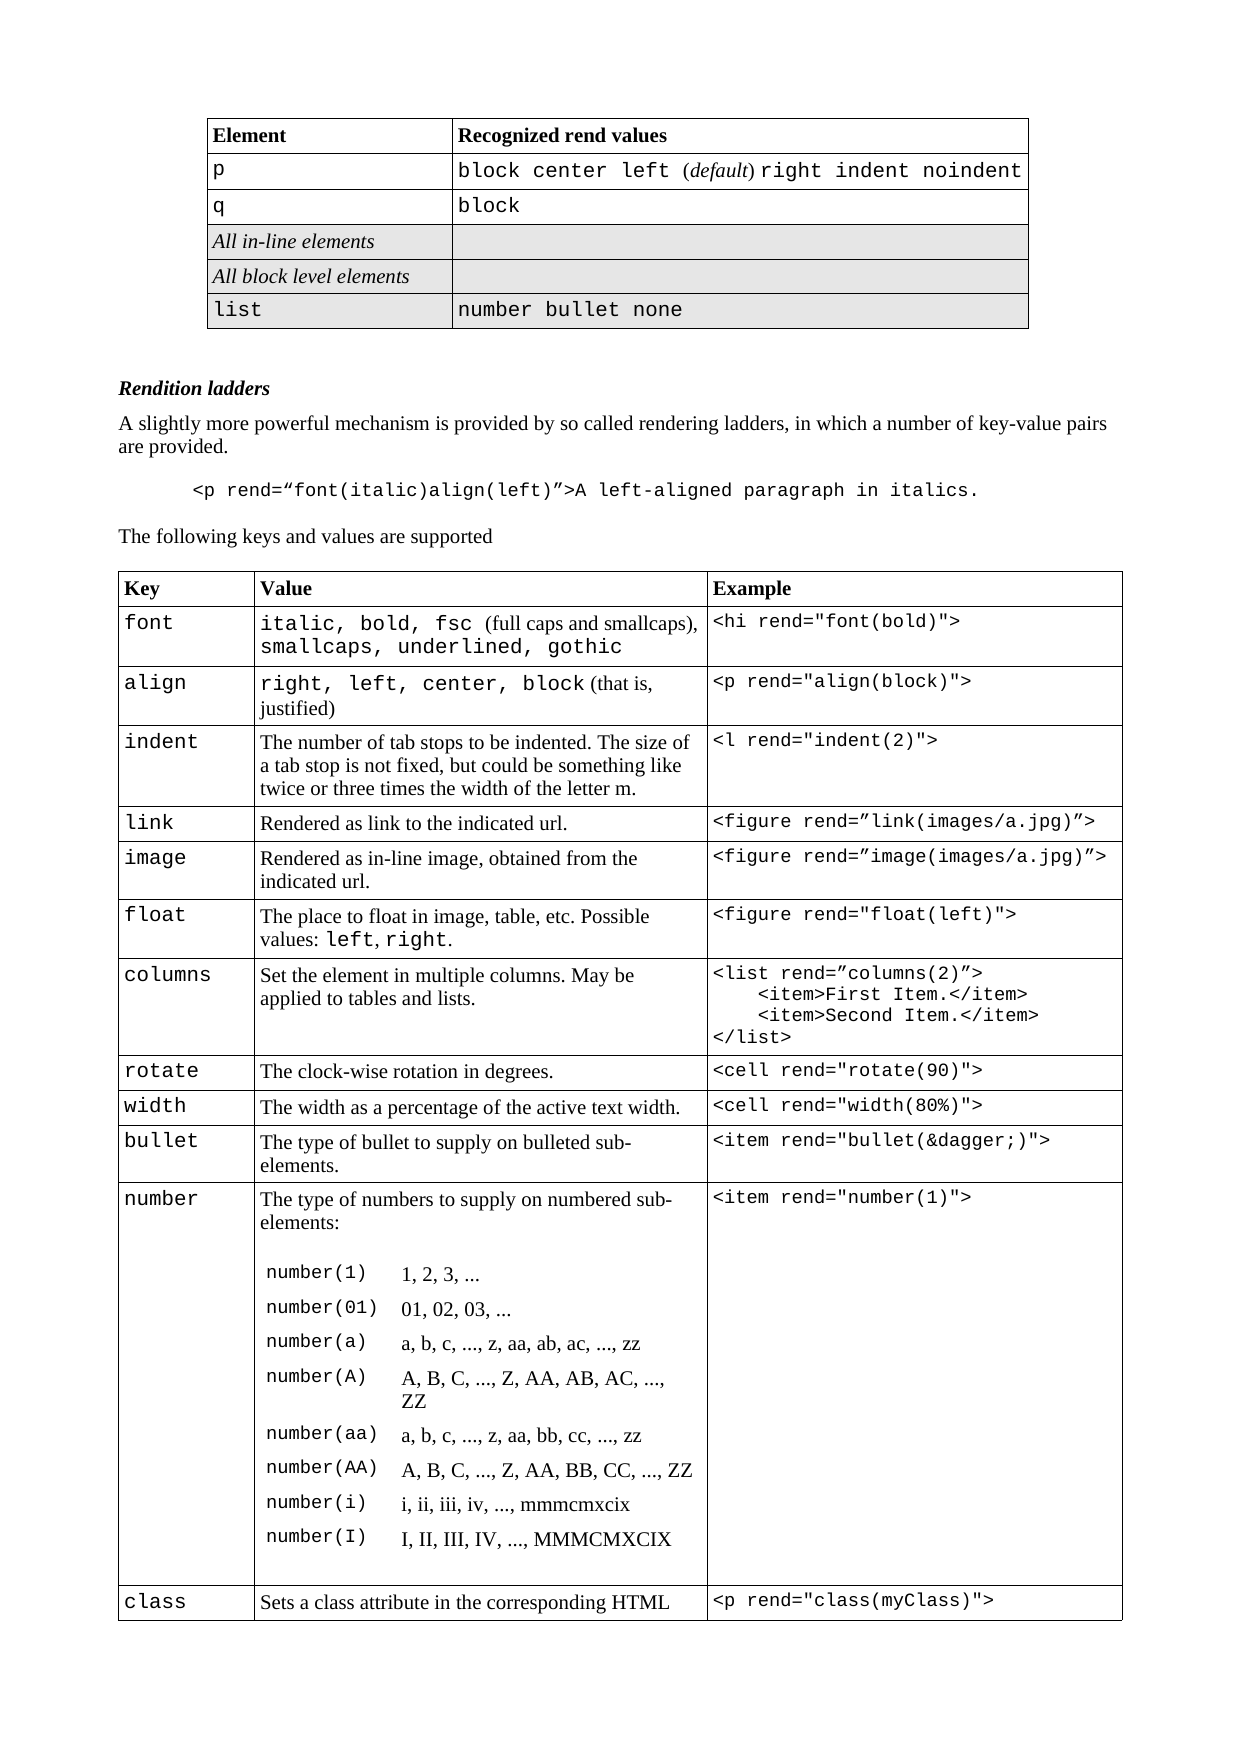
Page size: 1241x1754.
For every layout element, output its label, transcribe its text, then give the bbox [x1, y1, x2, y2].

table_cell <p rend="class(myClass)"> [708, 1586, 1122, 1620]
table_cell a, b, c, ..., z, aa, bb, cc, ..., zz [396, 1418, 701, 1453]
table_cell a, b, c, ..., z, aa, ab, ac, ..., zz [396, 1326, 701, 1361]
table_cell link [119, 807, 254, 841]
table_cell The number of tab stops to be indented. The size of a tab stop is not fixed, but could be something like twice or three times the width of the letter m. [255, 726, 707, 806]
table_cell All in-line elements [208, 225, 452, 259]
table_cell bullet [119, 1126, 254, 1182]
table_header 1, 2, 3, ... [396, 1257, 701, 1292]
text <p rend=“font(italic)align(left)”>A left-aligned paragraph in italics. [192, 481, 1122, 502]
table_cell list [208, 294, 452, 328]
table_cell number(A) [260, 1361, 396, 1418]
table_cell number(AA) [260, 1453, 396, 1487]
table_cell number(aa) [260, 1418, 396, 1453]
table_cell right, left, center, block (that is, justified) [255, 667, 707, 725]
text A slightly more powerful mechanism is provided by so called rendering ladders, in which a number of key-value pairs are provided. [118, 412, 1122, 458]
table_cell italic, bold, fsc (full caps and smallcaps), smallcaps, underlined, gothic [255, 607, 707, 666]
table_cell font [119, 607, 254, 666]
table_cell image [119, 842, 254, 899]
table_cell Rendered as link to the indicated url. [255, 807, 707, 841]
table_header Element [208, 119, 452, 153]
table_cell width [119, 1091, 254, 1125]
table_cell align [119, 667, 254, 725]
table_cell The clock-wise rotation in degrees. [255, 1056, 707, 1090]
table_cell <p rend="align(block)"> [708, 667, 1122, 725]
table_cell block [453, 190, 1028, 224]
table_cell class [119, 1586, 254, 1620]
table_cell [453, 260, 1028, 293]
table_cell <figure rend=”link(images/a.jpg)”> [708, 807, 1122, 841]
table_cell Sets a class attribute in the corresponding HTML [255, 1586, 707, 1620]
table_cell number [119, 1183, 254, 1585]
table_cell 01, 02, 03, ... [396, 1292, 701, 1326]
table_header Key [119, 572, 254, 606]
table_cell block center left (default) right indent noindent [453, 154, 1028, 189]
table_cell number(i) [260, 1487, 396, 1522]
table_cell <hi rend="font(bold)"> [708, 607, 1122, 666]
table_header Example [708, 572, 1122, 606]
text The following keys and values are supported [118, 525, 1122, 548]
table_cell q [208, 190, 452, 224]
table_cell I, II, III, IV, ..., MMMCMXCIX [396, 1522, 701, 1556]
table_header Value [255, 572, 707, 606]
table_cell <cell rend="width(80%)"> [708, 1091, 1122, 1125]
table_cell <figure rend="float(left)"> [708, 900, 1122, 958]
table_cell Set the element in multiple columns. May be applied to tables and lists. [255, 959, 707, 1055]
table_cell rotate [119, 1056, 254, 1090]
table_cell The place to float in image, table, etc. Possible values: left, right. [255, 900, 707, 958]
table_cell p [208, 154, 452, 189]
table_cell number(a) [260, 1326, 396, 1361]
table_cell float [119, 900, 254, 958]
table_cell indent [119, 726, 254, 806]
table_cell <list rend=”columns(2)”> <item>First Item.</item> <item>Second Item.</item> </list> [708, 959, 1122, 1055]
table_cell The width as a percentage of the active text width. [255, 1091, 707, 1125]
table_cell number bullet none [453, 294, 1028, 328]
table_cell The type of bullet to supply on bulleted sub-elements. [255, 1126, 707, 1182]
table_cell columns [119, 959, 254, 1055]
table_cell <item rend="number(1)"> [708, 1183, 1122, 1585]
table_header number(1) [260, 1257, 396, 1292]
subtitle Rendition ladders [118, 377, 1122, 399]
table_cell i, ii, iii, iv, ..., mmmcmxcix [396, 1487, 701, 1522]
table_cell number(01) [260, 1292, 396, 1326]
table_cell A, B, C, ..., Z, AA, AB, AC, ..., ZZ [396, 1361, 701, 1418]
table_cell <item rend="bullet(&dagger;)"> [708, 1126, 1122, 1182]
table_cell <l rend="indent(2)"> [708, 726, 1122, 806]
table_cell number(I) [260, 1522, 396, 1556]
table_header Recognized rend values [453, 119, 1028, 153]
table_cell <cell rend="rotate(90)"> [708, 1056, 1122, 1090]
table_cell All block level elements [208, 260, 452, 293]
table_cell <figure rend=”image(images/a.jpg)”> [708, 842, 1122, 899]
table_cell [453, 225, 1028, 259]
table_cell A, B, C, ..., Z, AA, BB, CC, ..., ZZ [396, 1453, 701, 1487]
table_cell The type of numbers to supply on numbered sub-elements: [255, 1183, 707, 1585]
table_cell Rendered as in-line image, obtained from the indicated url. [255, 842, 707, 899]
